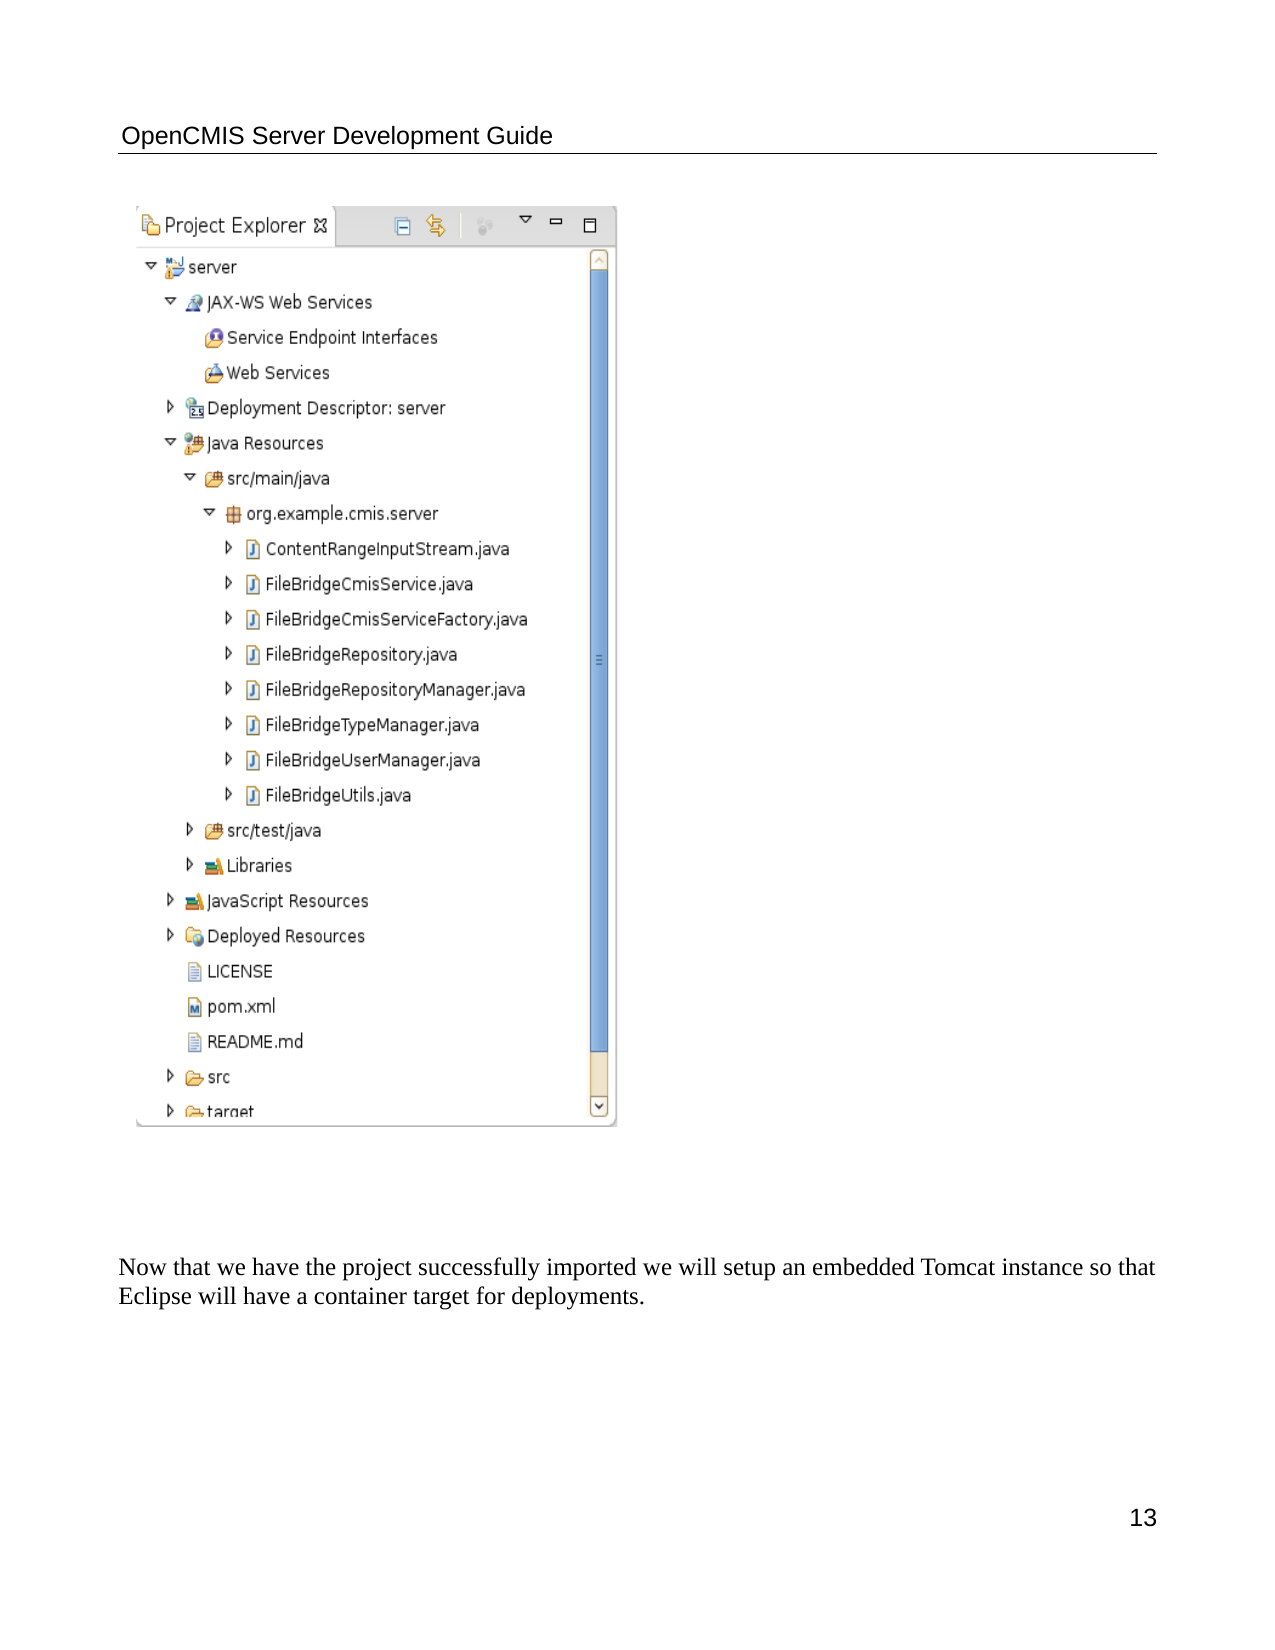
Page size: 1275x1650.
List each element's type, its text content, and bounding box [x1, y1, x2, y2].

picture [136, 206, 618, 1127]
text Now that we have the project successfully imported we will setup an embedded Tomcat instance so that Eclipse will have a container target for deployments. [118, 1252, 1157, 1310]
